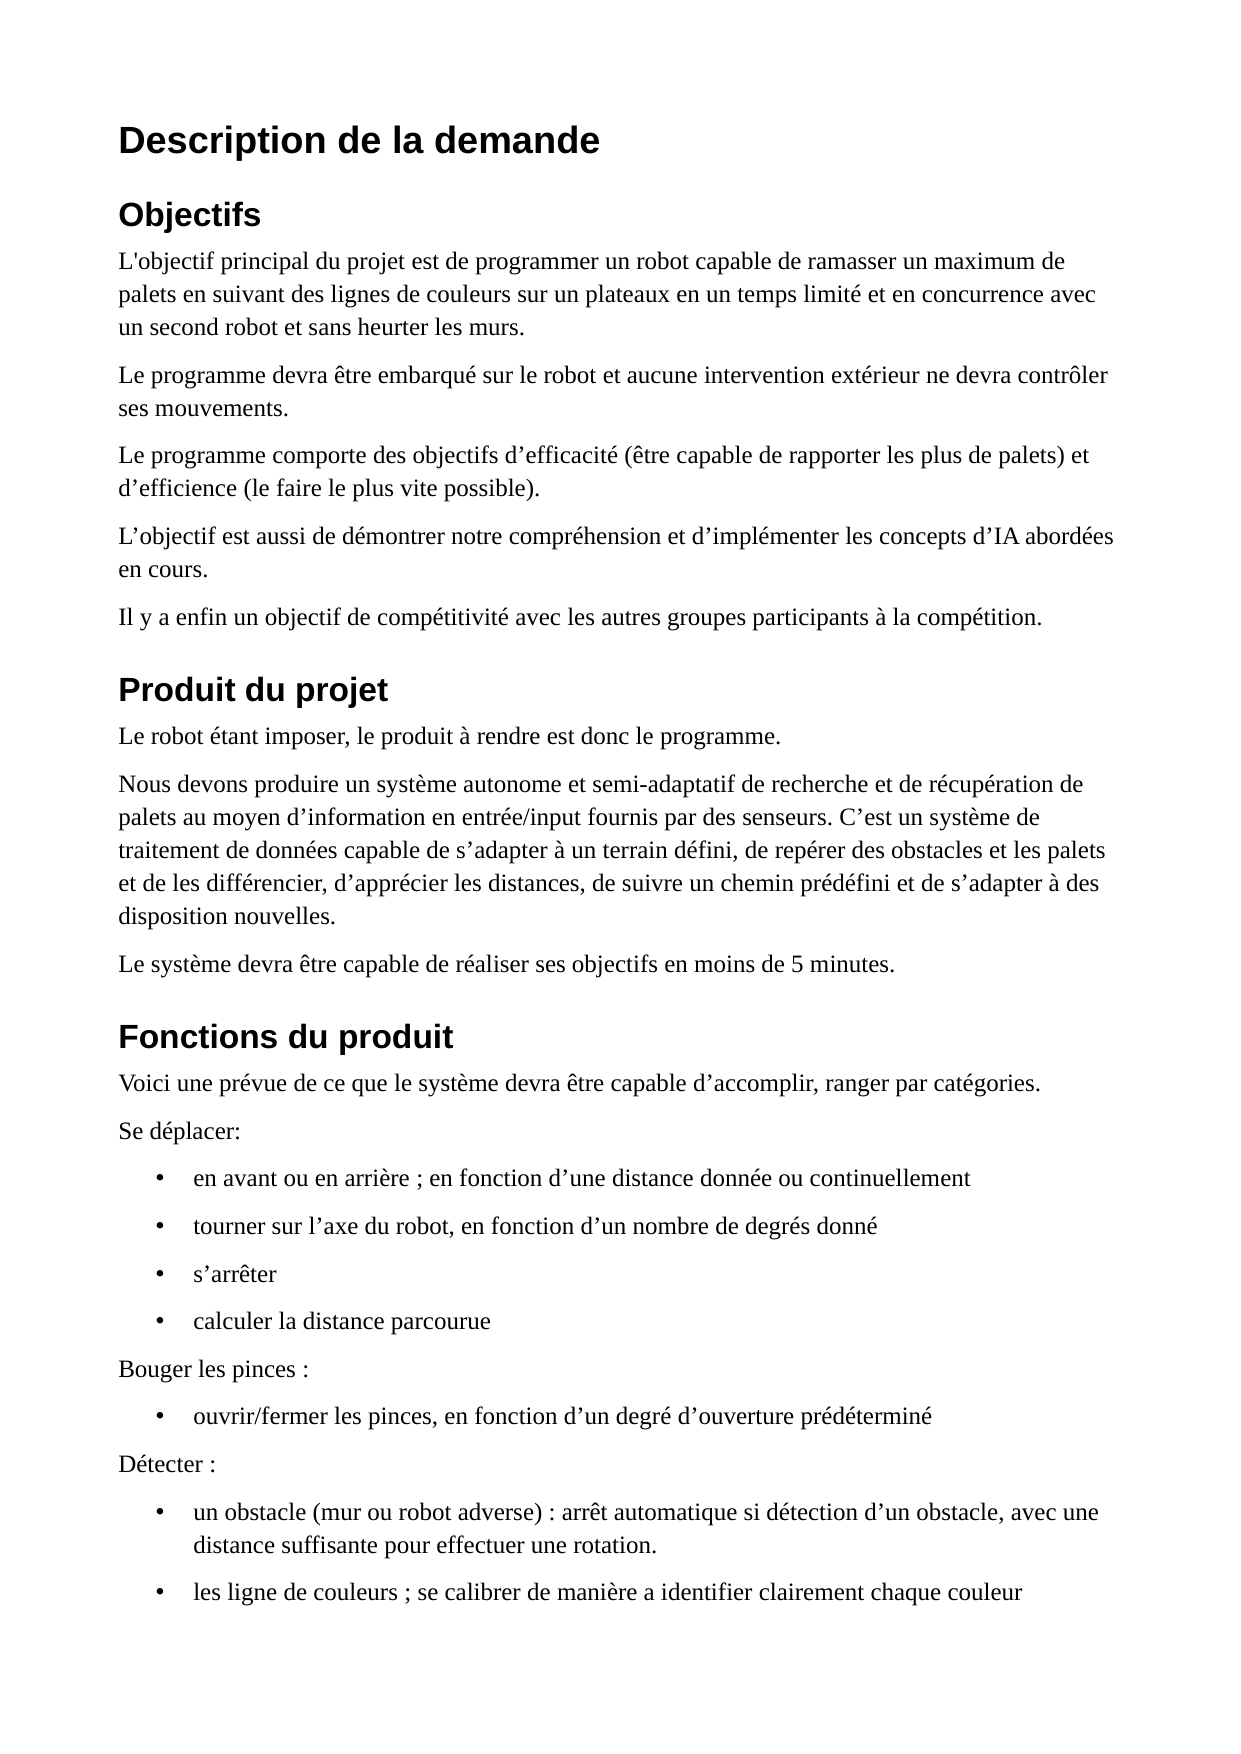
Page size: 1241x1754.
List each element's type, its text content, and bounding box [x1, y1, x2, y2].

subtitle Fonctions du produit [118, 1017, 1122, 1056]
list calculer la distance parcourue [156, 1306, 1122, 1335]
text Se déplacer: [118, 1116, 1122, 1144]
text Bouger les pinces : [118, 1354, 1122, 1383]
text L'objectif principal du projet est de programmer un robot capable de ramasser un maximum de palets en suivant des lignes de couleurs sur un plateaux en un temps limité et en concurrence avec un second robot et sans heurter les murs. [118, 246, 1122, 341]
list les ligne de couleurs ; se calibrer de manière a identifier clairement chaque couleur [156, 1577, 1122, 1606]
text Détecter : [118, 1449, 1122, 1478]
subtitle Produit du projet [118, 670, 1122, 709]
subtitle Description de la demande [118, 118, 1122, 162]
text Il y a enfin un objectif de compétitivité avec les autres groupes participants à la compétition. [118, 602, 1122, 631]
list un obstacle (mur ou robot adverse) : arrêt automatique si détection d’un obstacle, avec une distance suffisante pour effectuer une rotation. [156, 1497, 1122, 1558]
text Le système devra être capable de réaliser ses objectifs en moins de 5 minutes. [118, 949, 1122, 977]
list tourner sur l’axe du robot, en fonction d’un nombre de degrés donné [156, 1211, 1122, 1240]
text Le programme comporte des objectifs d’efficacité (être capable de rapporter les plus de palets) et d’efficience (le faire le plus vite possible). [118, 441, 1122, 502]
list en avant ou en arrière ; en fonction d’une distance donnée ou continuellement [156, 1163, 1122, 1192]
text L’objectif est aussi de démontrer notre compréhension et d’implémenter les concepts d’IA abordées en cours. [118, 521, 1122, 583]
text Nous devons produire un système autonome et semi-adaptatif de recherche et de récupération de palets au moyen d’information en entrée/input fournis par des senseurs. C’est un système de traitement de données capable de s’adapter à un terrain défini, de repérer des obstacles et les palets et de les différencier, d’apprécier les distances, de suivre un chemin prédéfini et de s’adapter à des disposition nouvelles. [118, 769, 1122, 930]
list s’arrêter [156, 1259, 1122, 1287]
subtitle Objectifs [118, 195, 1122, 234]
list ouvrir/fermer les pinces, en fonction d’un degré d’ouverture prédéterminé [156, 1401, 1122, 1430]
text Le robot étant imposer, le produit à rendre est donc le programme. [118, 721, 1122, 750]
text Le programme devra être embarqué sur le robot et aucune intervention extérieur ne devra contrôler ses mouvements. [118, 360, 1122, 422]
text Voici une prévue de ce que le système devra être capable d’accomplir, ranger par catégories. [118, 1068, 1122, 1097]
